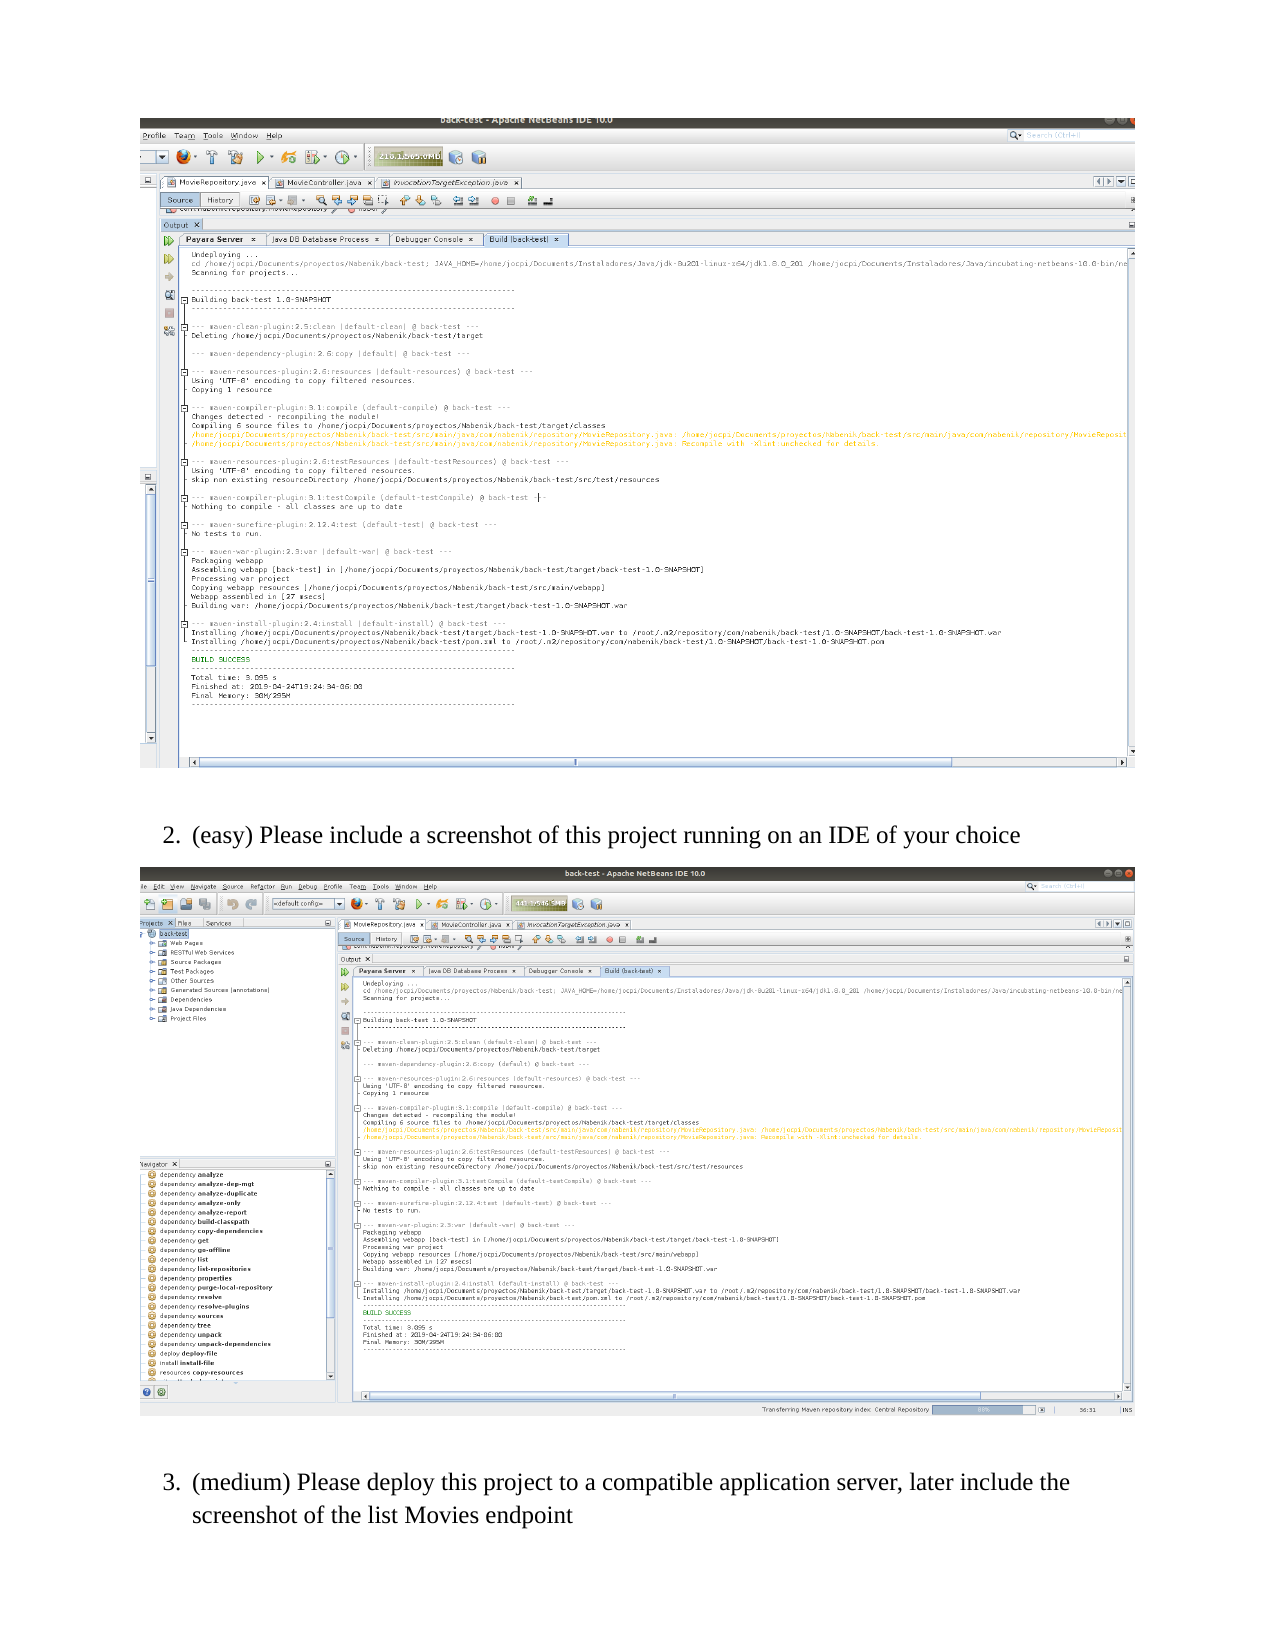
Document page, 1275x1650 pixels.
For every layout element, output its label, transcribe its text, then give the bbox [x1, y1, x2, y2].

picture [140, 867, 1135, 1416]
list (easy) Please include a screenshot of this project running on an IDE of your choice [162, 820, 1157, 849]
list (medium) Please deploy this project to a compatible application server, later include the screenshot of the list Movies endpoint [162, 1467, 1157, 1529]
picture [140, 118, 1135, 768]
